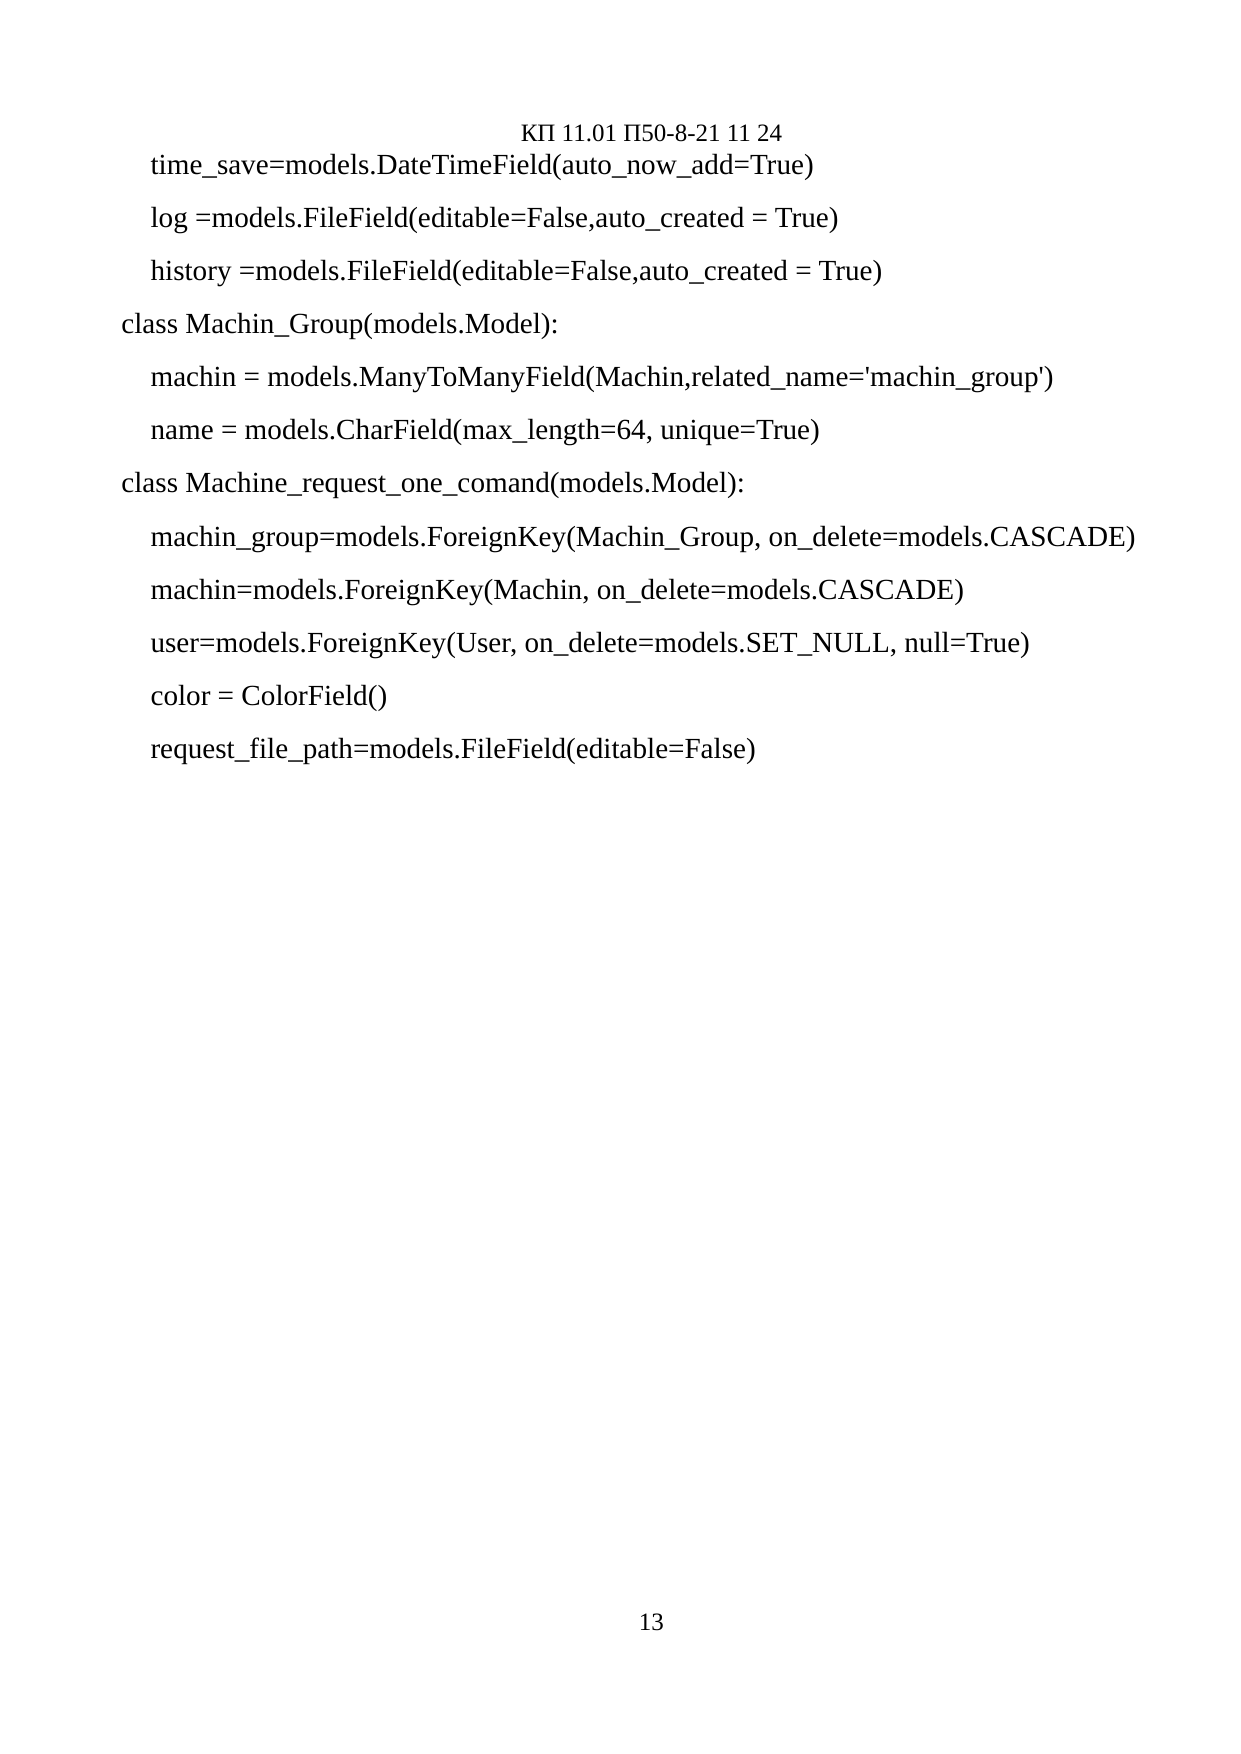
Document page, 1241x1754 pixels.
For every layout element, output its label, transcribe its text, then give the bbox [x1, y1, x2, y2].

text class Machine_request_one_comand(models.Model): [121, 466, 1181, 499]
text machin = models.ManyToManyField(Machin,related_name='machin_group') [121, 359, 1181, 393]
text machin_group=models.ForeignKey(Machin_Group, on_delete=models.CASCADE) [121, 519, 1181, 552]
text user=models.ForeignKey(User, on_delete=models.SET_NULL, null=True) [121, 625, 1181, 658]
text color = ColorField() [121, 678, 1181, 712]
text machin=models.ForeignKey(Machin, on_delete=models.CASCADE) [121, 572, 1181, 605]
text history =models.FileField(editable=False,auto_created = True) [121, 253, 1181, 287]
text log =models.FileField(editable=False,auto_created = True) [121, 200, 1181, 233]
text name = models.CharField(max_length=64, unique=True) [121, 412, 1181, 446]
text request_file_path=models.FileField(editable=False) [121, 731, 1181, 765]
text class Machin_Group(models.Model): [121, 306, 1181, 340]
text time_save=models.DateTimeField(auto_now_add=True) [121, 147, 1181, 180]
